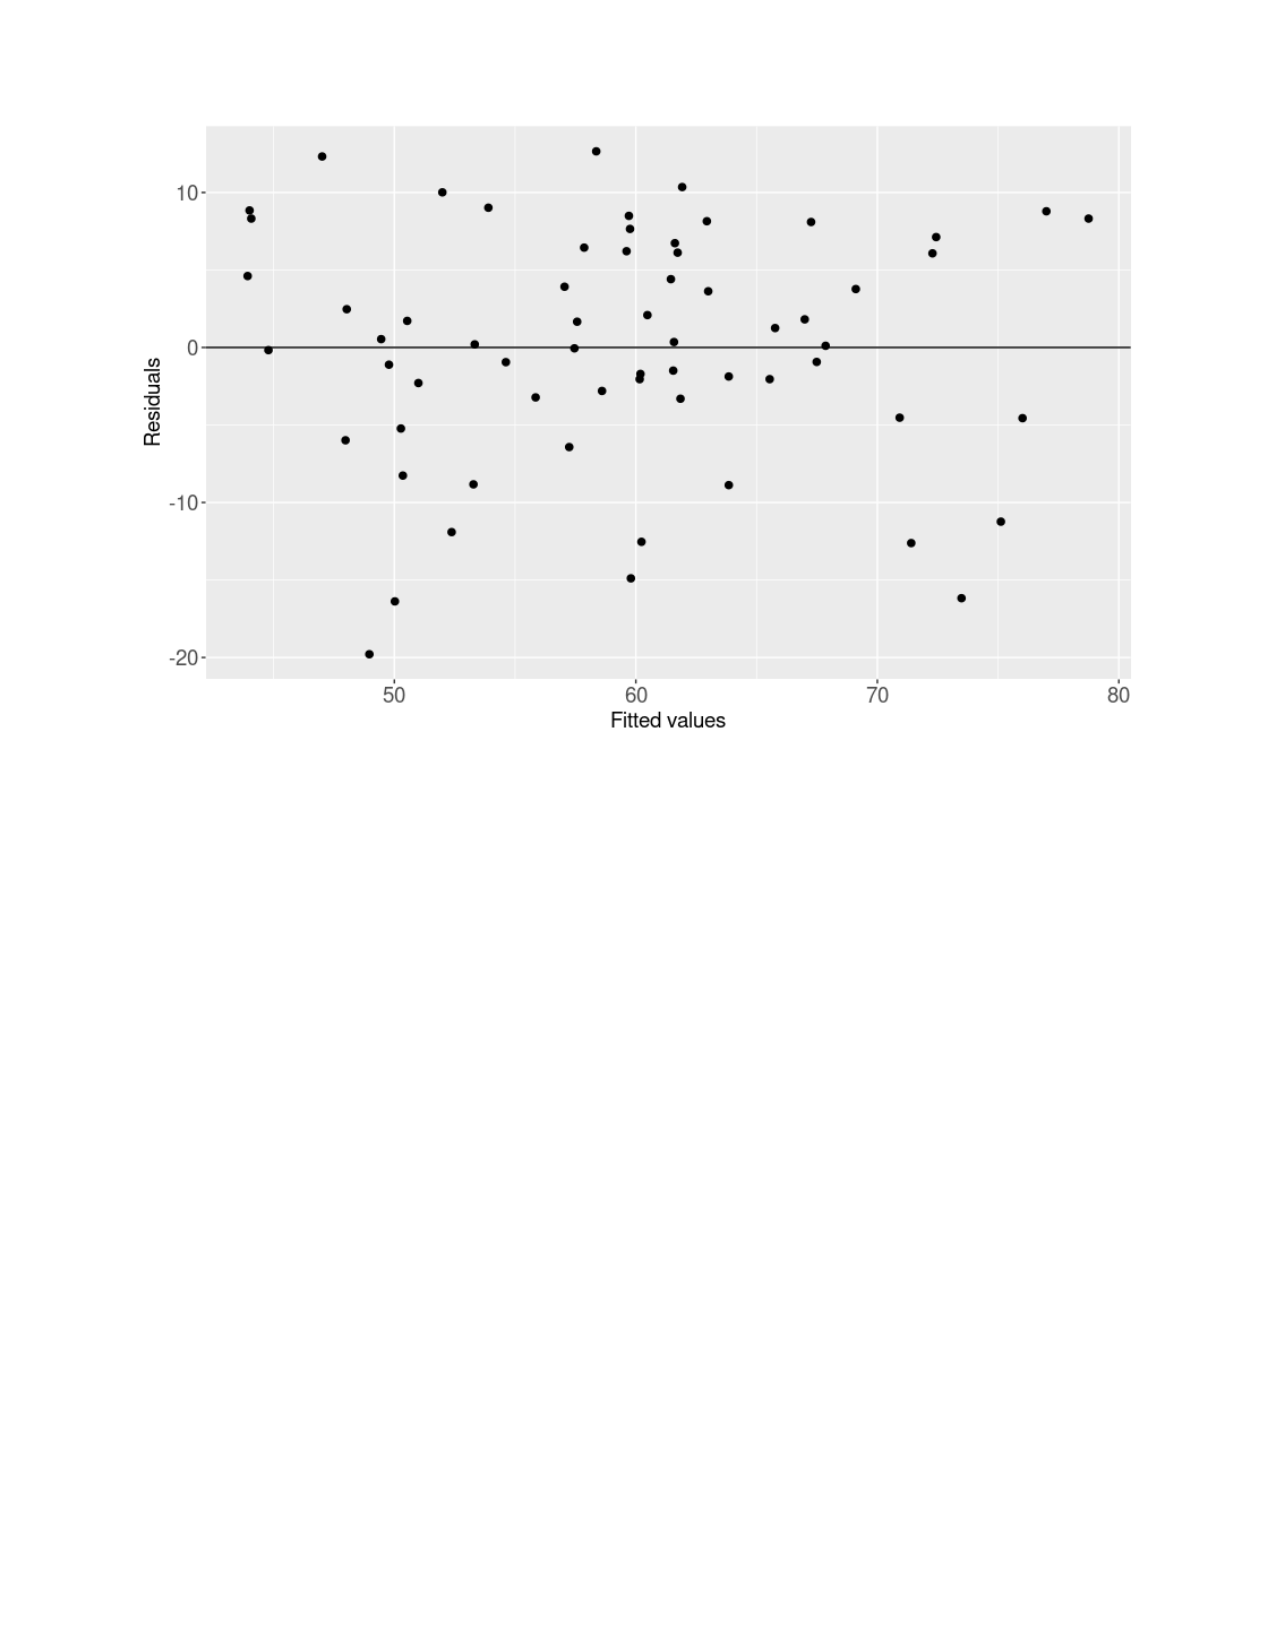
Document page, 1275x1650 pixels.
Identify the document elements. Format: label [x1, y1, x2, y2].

picture [136, 118, 1139, 740]
